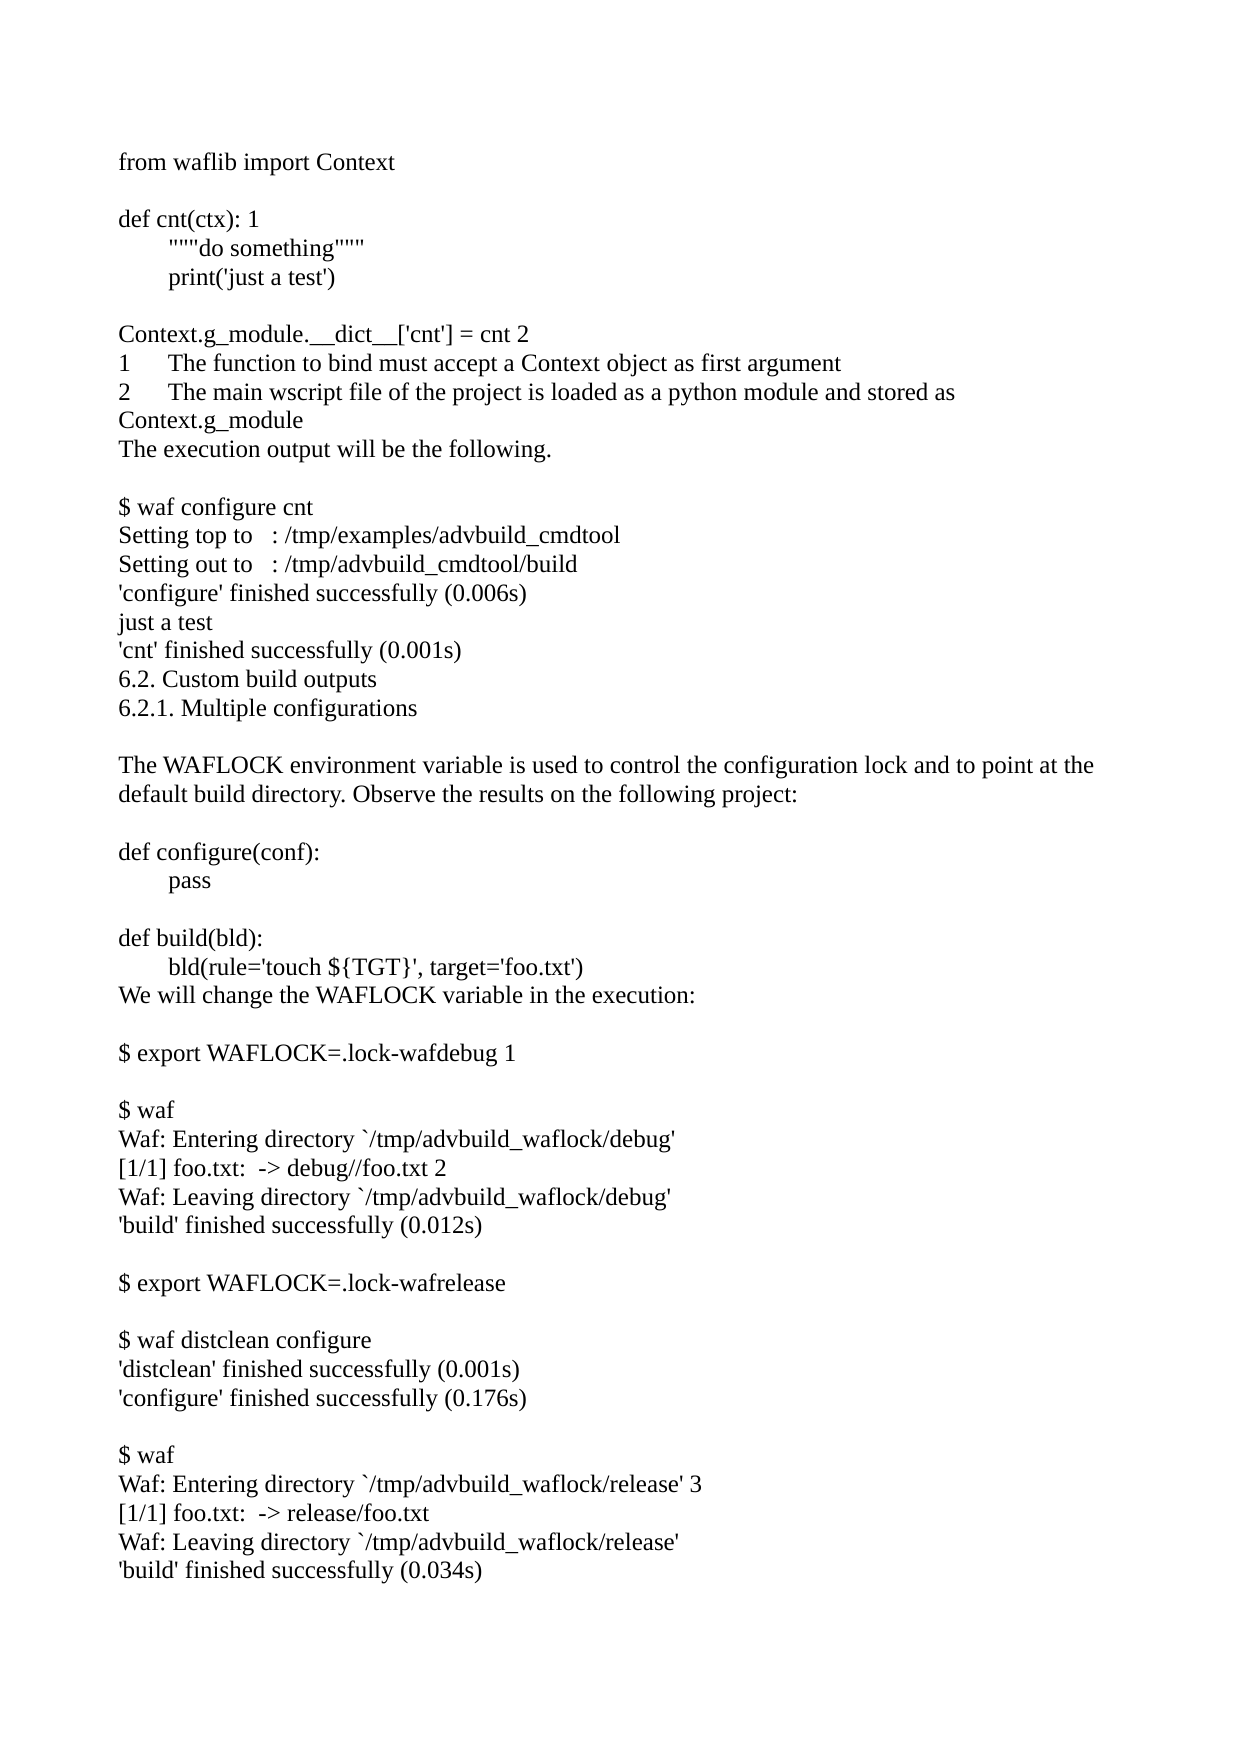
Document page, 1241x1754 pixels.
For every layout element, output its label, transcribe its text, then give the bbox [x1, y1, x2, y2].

text def configure(conf): [118, 837, 1122, 866]
text Waf: Entering directory `/tmp/advbuild_waflock/release' 3 [118, 1469, 1122, 1498]
text 'build' finished successfully (0.034s) [118, 1556, 1122, 1584]
text [1/1] foo.txt: -> debug//foo.txt 2 [118, 1153, 1122, 1182]
text $ waf [118, 1096, 1122, 1124]
text print('just a test') [118, 262, 1122, 291]
text 1 The function to bind must accept a Context object as first argument [118, 348, 1122, 377]
text $ waf distclean configure [118, 1326, 1122, 1354]
text $ waf configure cnt [118, 492, 1122, 521]
text Setting out to : /tmp/advbuild_cmdtool/build [118, 549, 1122, 578]
text bld(rule='touch ${TGT}', target='foo.txt') [118, 952, 1122, 981]
text Setting top to : /tmp/examples/advbuild_cmdtool [118, 521, 1122, 549]
text def cnt(ctx): 1 [118, 204, 1122, 233]
text 6.2. Custom build outputs [118, 664, 1122, 693]
text The WAFLOCK environment variable is used to control the configuration lock and to point at the default build directory. Observe the results on the following project: [118, 751, 1122, 808]
text The execution output will be the following. [118, 434, 1122, 463]
text def build(bld): [118, 923, 1122, 952]
text 'configure' finished successfully (0.176s) [118, 1383, 1122, 1412]
text We will change the WAFLOCK variable in the execution: [118, 981, 1122, 1009]
text Waf: Leaving directory `/tmp/advbuild_waflock/release' [118, 1527, 1122, 1556]
text pass [118, 866, 1122, 894]
text 2 The main wscript file of the project is loaded as a python module and stored as Context.g_module [118, 377, 1122, 434]
text 'configure' finished successfully (0.006s) [118, 578, 1122, 607]
text Waf: Entering directory `/tmp/advbuild_waflock/debug' [118, 1124, 1122, 1153]
text 'distclean' finished successfully (0.001s) [118, 1354, 1122, 1383]
text $ export WAFLOCK=.lock-wafdebug 1 [118, 1038, 1122, 1067]
text """do something""" [118, 233, 1122, 262]
text $ waf [118, 1441, 1122, 1469]
text 6.2.1. Multiple configurations [118, 693, 1122, 722]
text 'cnt' finished successfully (0.001s) [118, 636, 1122, 664]
text Waf: Leaving directory `/tmp/advbuild_waflock/debug' [118, 1182, 1122, 1211]
text 'build' finished successfully (0.012s) [118, 1211, 1122, 1239]
text [1/1] foo.txt: -> release/foo.txt [118, 1498, 1122, 1527]
text just a test [118, 607, 1122, 636]
text from waflib import Context [118, 147, 1122, 176]
text Context.g_module.__dict__['cnt'] = cnt 2 [118, 319, 1122, 348]
text $ export WAFLOCK=.lock-wafrelease [118, 1268, 1122, 1297]
